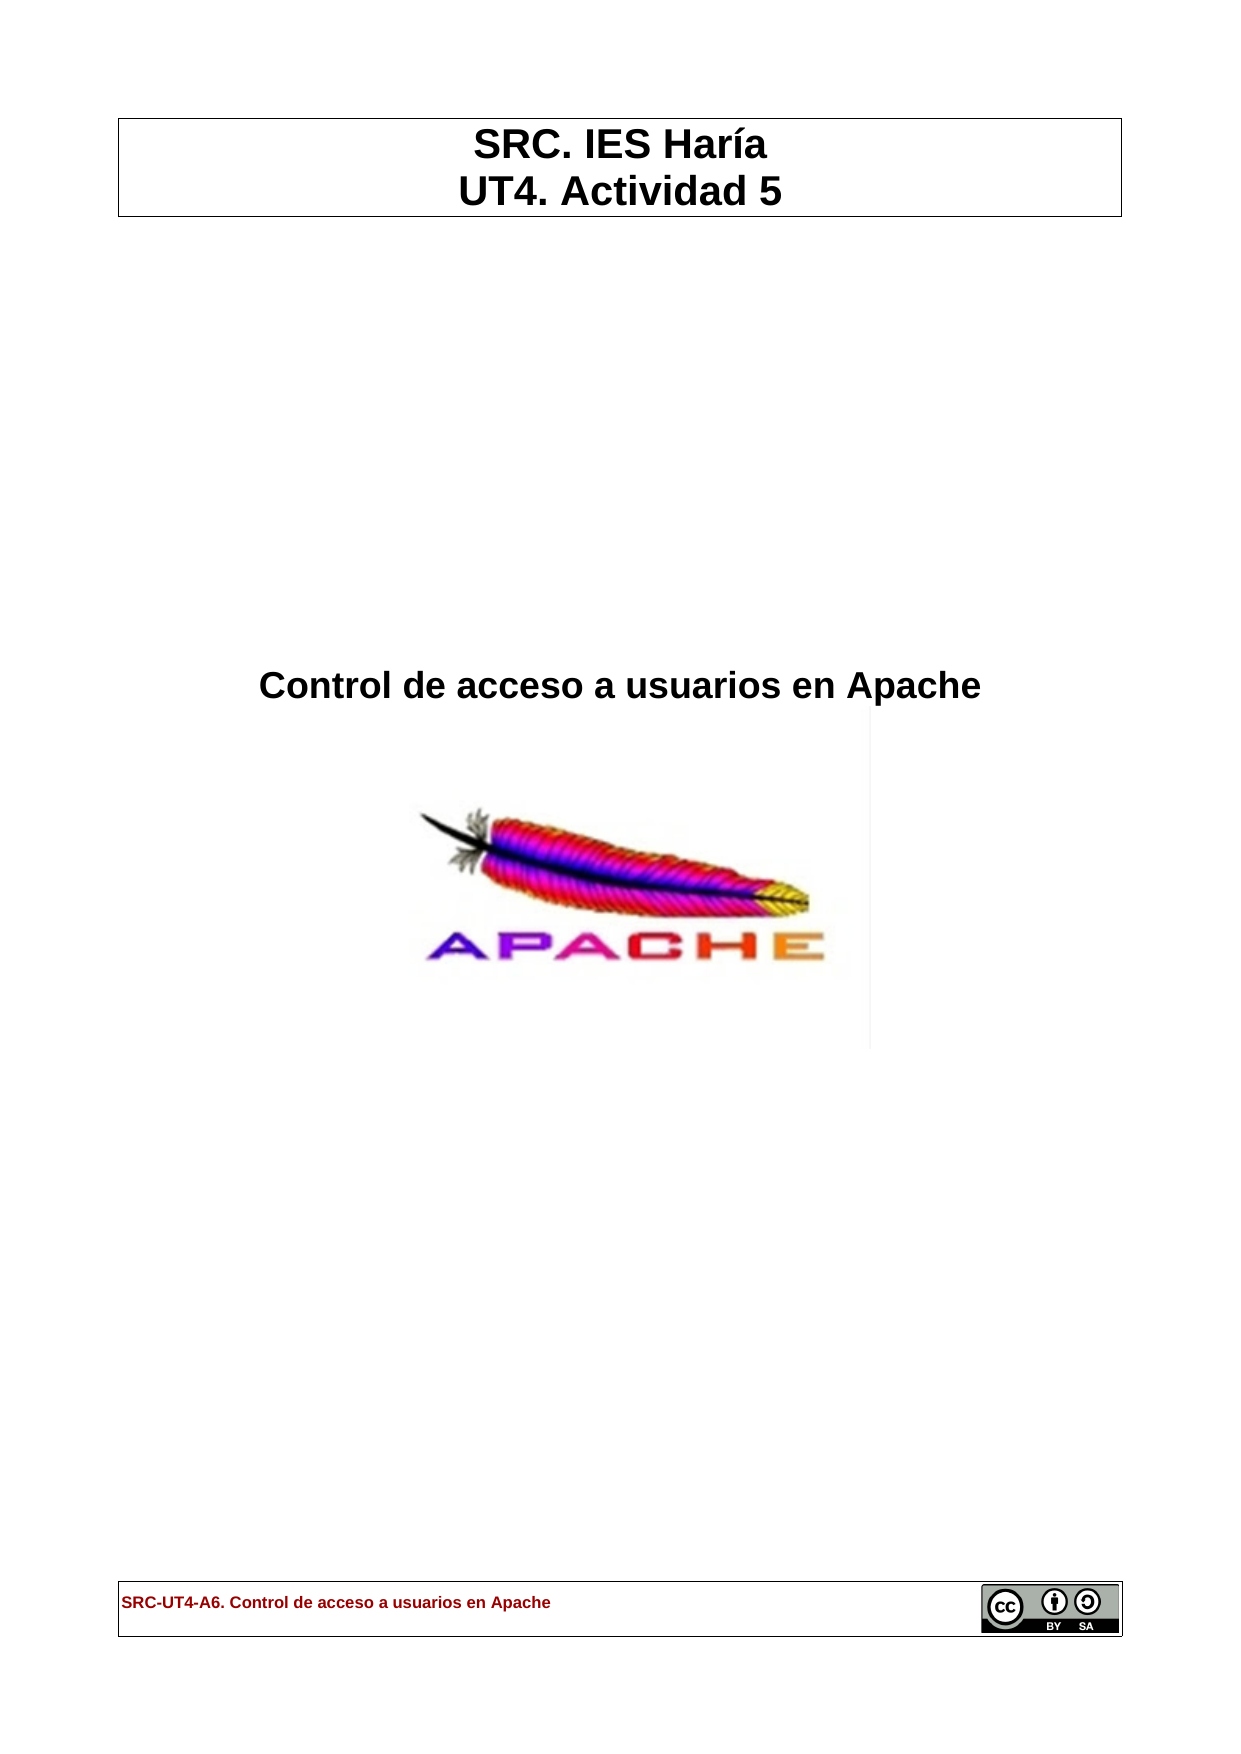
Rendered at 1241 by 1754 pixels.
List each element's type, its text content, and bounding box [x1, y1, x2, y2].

text Control de acceso a usuarios en Apache [118, 664, 1122, 706]
text UT4. Actividad 5 [119, 165, 1121, 216]
picture [369, 706, 871, 1049]
text SRC. IES Haría [119, 119, 1121, 165]
picture [981, 1584, 1119, 1633]
